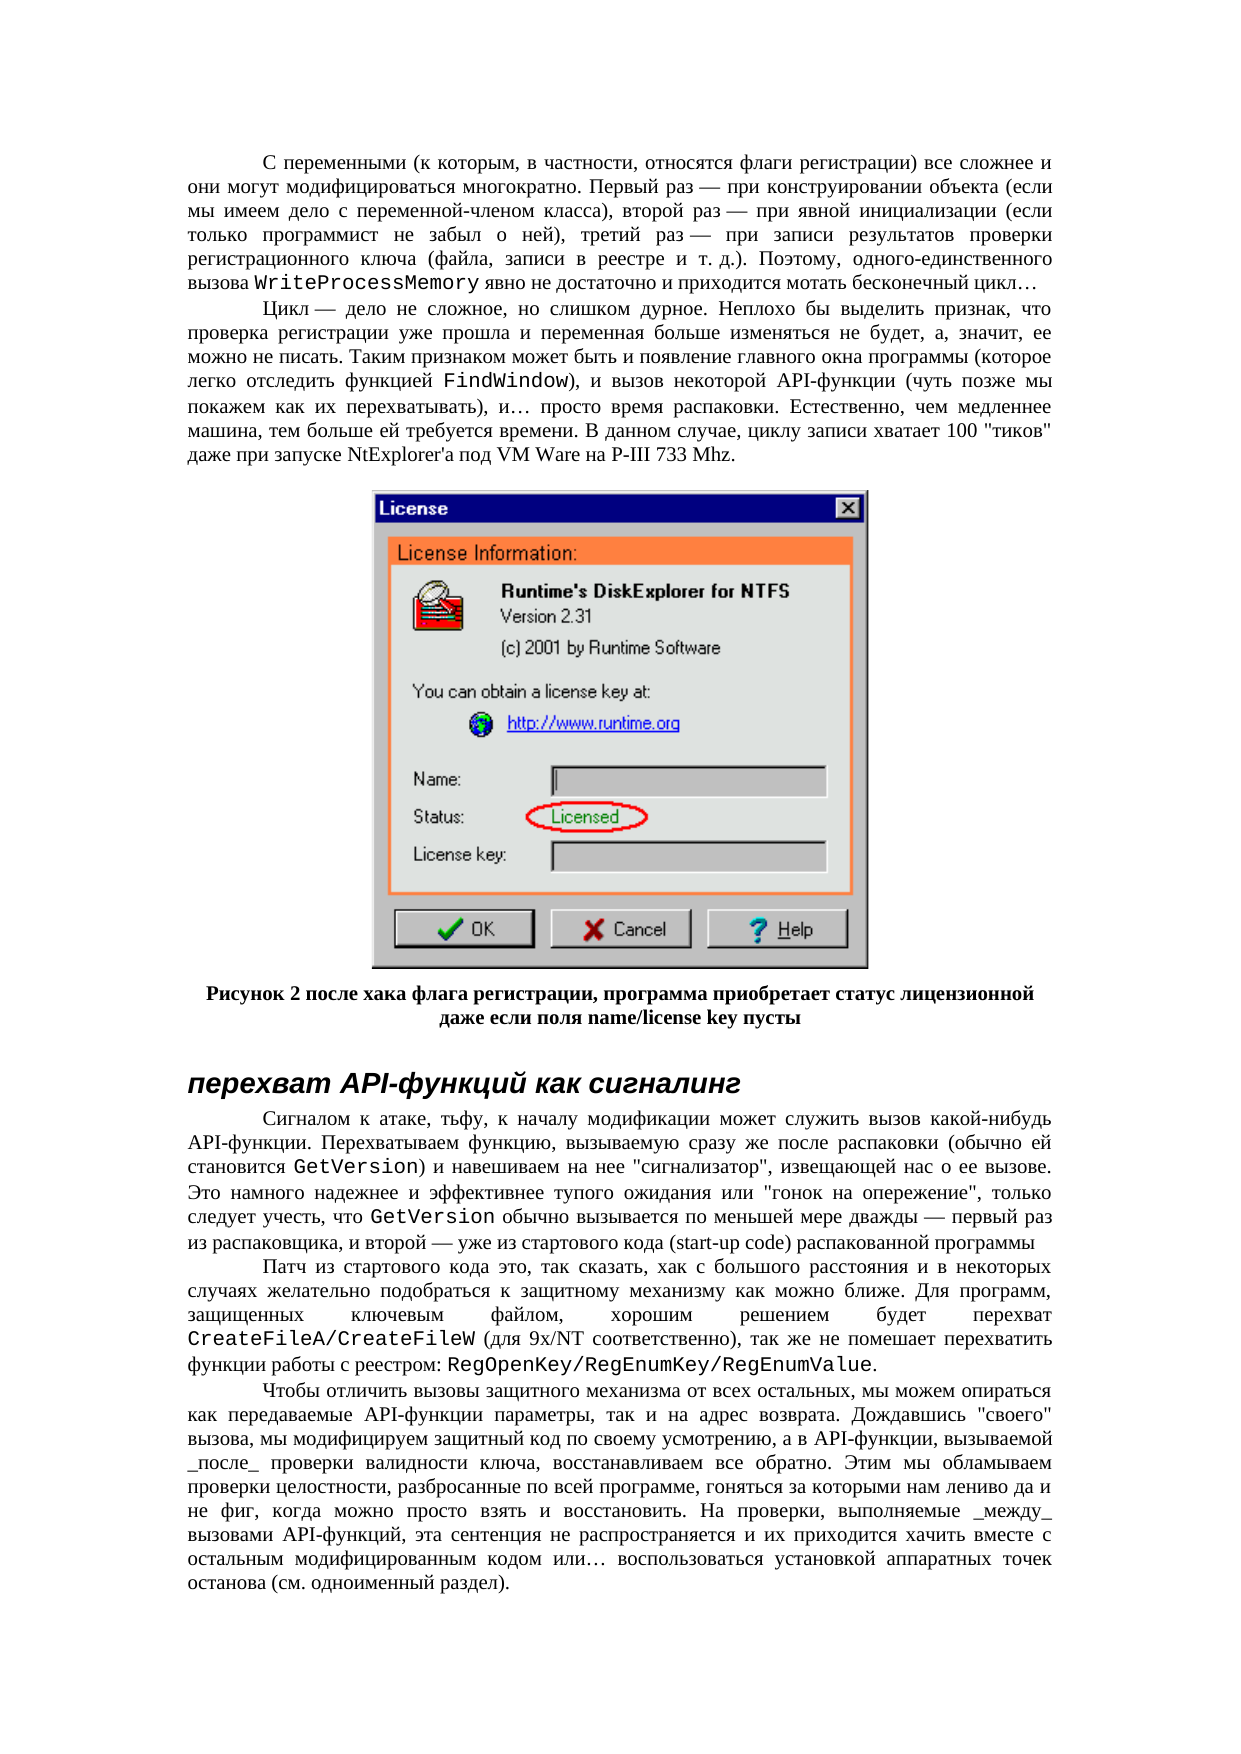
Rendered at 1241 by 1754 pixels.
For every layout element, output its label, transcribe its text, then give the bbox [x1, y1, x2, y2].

text С переменными (к которым, в частности, относятся флаги регистрации) все сложнее и они могут модифицироваться многократно. Первый раз — при конструировании объекта (если мы имеем дело с переменной-членом класса), второй раз — при явной инициализации (если только программист не забыл о ней), третий раз — при записи результатов проверки регистрационного ключа (файла, записи в реестре и т. д.). Поэтому, одного-единственного вызова WriteProcessMemory явно не достаточно и приходится мотать бесконечный цикл… [187, 150, 1053, 296]
picture [371, 490, 869, 969]
text Сигналом к атаке, тьфу, к началу модификации может служить вызов какой-нибудь API-функции. Перехватываем функцию, вызываемую сразу же после распаковки (обычно ей становится GetVersion) и навешиваем на нее "сигнализатор", извещающей нас о ее вызове. Это намного надежнее и эффективнее тупого ожидания или "гонок на опережение", только следует учесть, что GetVersion обычно вызывается по меньшей мере дважды — первый раз из распаковщика, и второй — уже из стартового кода (start-up code) распакованной программы [187, 1106, 1053, 1254]
text Чтобы отличить вызовы защитного механизма от всех остальных, мы можем опираться как передаваемые API-функции параметры, так и на адрес возврата. Дождавшись "своего" вызова, мы модифицируем защитный код по своему усмотрению, а в API-функции, вызываемой _после_ проверки валидности ключа, восстанавливаем все обратно. Этим мы обламываем проверки целостности, разбросанные по всей программе, гоняться за которыми нам лениво да и не фиг, когда можно просто взять и восстановить. На проверки, выполняемые _между_ вызовами API-функций, эта сентенция не распространяется и их приходится хачить вместе с остальным модифицированным кодом или… воспользоваться установкой аппаратных точек останова (см. одноименный раздел). [187, 1377, 1053, 1594]
subtitle перехват API-функций как сигналинг [187, 1066, 1053, 1100]
text Патч из стартового кода это, так сказать, хак с большого расстояния и в некоторых случаях желательно подобраться к защитному механизму как можно ближе. Для программ, защищенных ключевым файлом, хорошим решением будет перехват CreateFileA/CreateFileW (для 9x/NT соответственно), так же не помешает перехватить функции работы с реестром: RegOpenKey/RegEnumKey/RegEnumValue. [187, 1254, 1053, 1377]
text Рисунок 2 после хака флага регистрации, программа приобретает статус лицензионной даже если поля name/license key пусты [187, 981, 1053, 1029]
text Цикл — дело не сложное, но слишком дурное. Неплохо бы выделить признак, что проверка регистрации уже прошла и переменная больше изменяться не будет, а, значит, ее можно не писать. Таким признаком может быть и появление главного окна программы (которое легко отследить функцией FindWindow), и вызов некоторой API-функции (чуть позже мы покажем как их перехватывать), и… просто время распаковки. Естественно, чем медленнее машина, тем больше ей требуется времени. В данном случае, циклу записи хватает 100 "тиков" даже при запуске NtExplorer'а под VM Ware на P-III 733 Mhz. [187, 296, 1053, 466]
